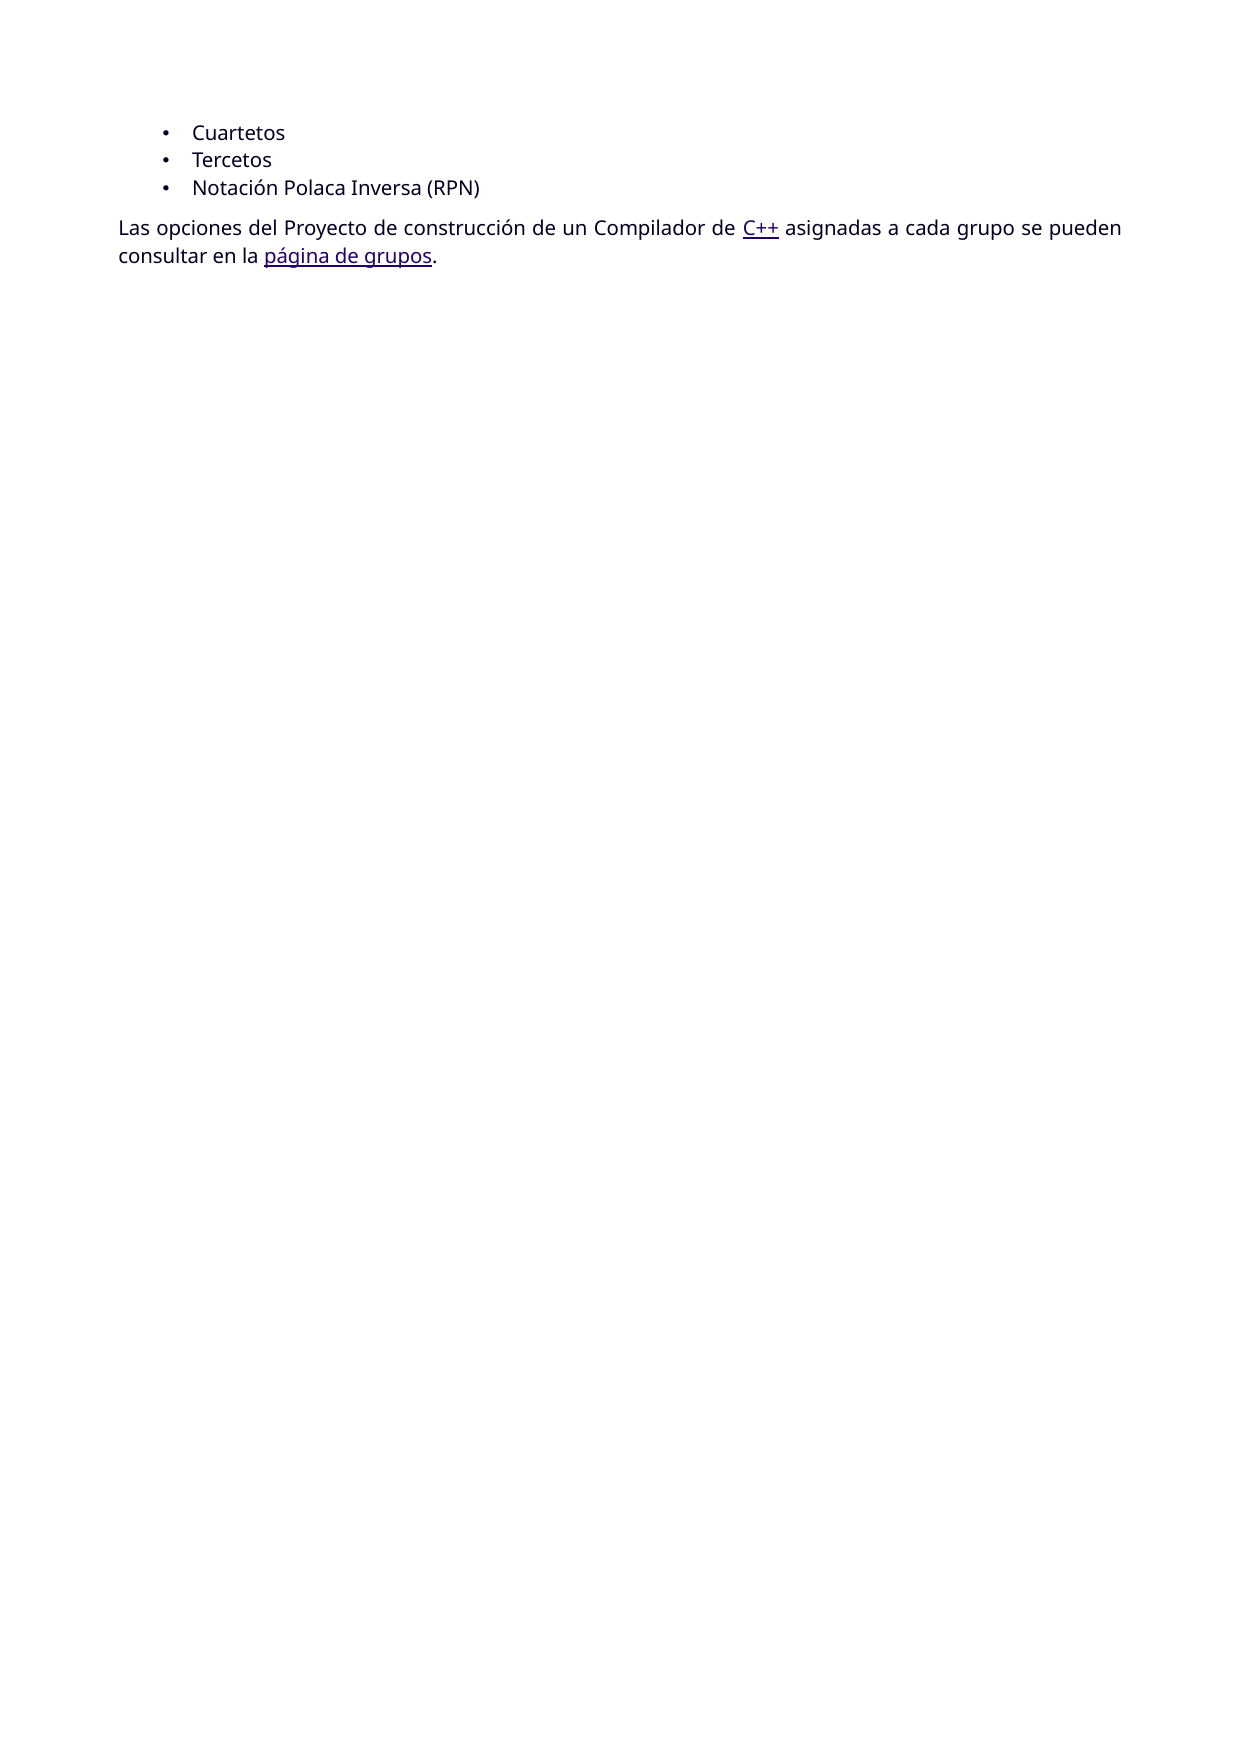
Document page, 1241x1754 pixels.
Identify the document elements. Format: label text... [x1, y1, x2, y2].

list Tercetos [162, 146, 1122, 173]
list Notación Polaca Inversa (RPN) [162, 173, 1122, 201]
list Cuartetos [162, 118, 1122, 146]
text Las opciones del Proyecto de construcción de un Compilador de C++ asignadas a cada grupo se pueden consultar en la página de grupos. [118, 214, 1122, 269]
